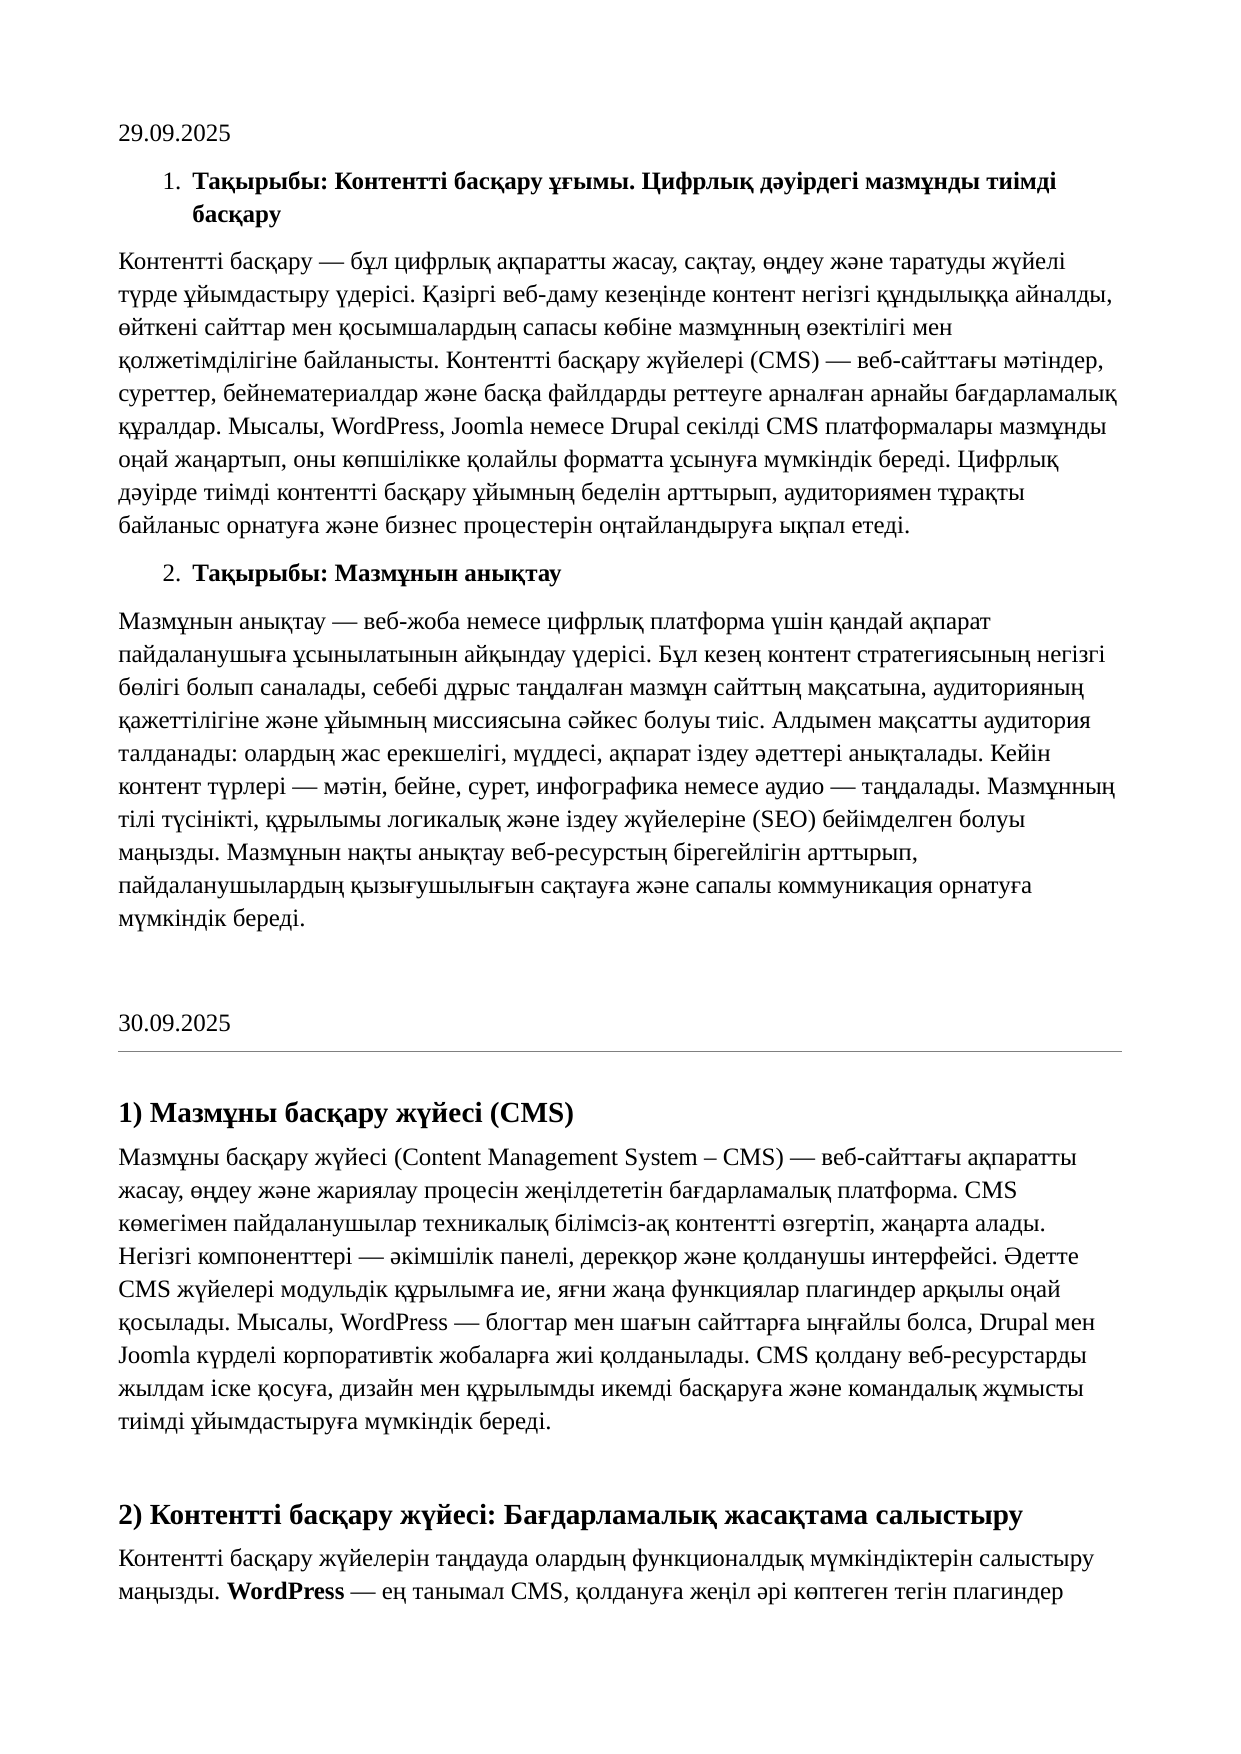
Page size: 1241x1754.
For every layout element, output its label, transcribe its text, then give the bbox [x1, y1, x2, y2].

text Мазмұны басқару жүйесі (Content Management System – CMS) — веб-сайттағы ақпаратты жасау, өңдеу және жариялау процесін жеңілдететін бағдарламалық платформа. CMS көмегімен пайдаланушылар техникалық білімсіз-ақ контентті өзгертіп, жаңарта алады. Негізгі компоненттері — әкімшілік панелі, дерекқор және қолданушы интерфейсі. Әдетте CMS жүйелері модульдік құрылымға ие, яғни жаңа функциялар плагиндер арқылы оңай қосылады. Мысалы, WordPress — блогтар мен шағын сайттарға ыңғайлы болса, Drupal мен Joomla күрделі корпоративтік жобаларға жиі қолданылады. CMS қолдану веб-ресурстарды жылдам іске қосуға, дизайн мен құрылымды икемді басқаруға және командалық жұмысты тиімді ұйымдастыруға мүмкіндік береді. [118, 1142, 1122, 1434]
text Мазмұнын анықтау — веб-жоба немесе цифрлық платформа үшін қандай ақпарат пайдаланушыға ұсынылатынын айқындау үдерісі. Бұл кезең контент стратегиясының негізгі бөлігі болып саналады, себебі дұрыс таңдалған мазмұн сайттың мақсатына, аудиторияның қажеттілігіне және ұйымның миссиясына сәйкес болуы тиіс. Алдымен мақсатты аудитория талданады: олардың жас ерекшелігі, мүддесі, ақпарат іздеу әдеттері анықталады. Кейін контент түрлері — мәтін, бейне, сурет, инфографика немесе аудио — таңдалады. Мазмұнның тілі түсінікті, құрылымы логикалық және іздеу жүйелеріне (SEO) бейімделген болуы маңызды. Мазмұнын нақты анықтау веб-ресурстың бірегейлігін арттырып, пайдаланушылардың қызығушылығын сақтауға және сапалы коммуникация орнатуға мүмкіндік береді. [118, 606, 1122, 932]
text Контентті басқару жүйелерін таңдауда олардың функционалдық мүмкіндіктерін салыстыру маңызды. WordPress — ең танымал CMS, қолдануға жеңіл әрі көптеген тегін плагиндер [118, 1543, 1122, 1604]
list Тақырыбы: Контентті басқару ұғымы. Цифрлық дәуірдегі мазмұнды тиімді басқару [162, 166, 1122, 227]
subtitle 2) Контентті басқару жүйесі: Бағдарламалық жасақтама салыстыру [118, 1497, 1122, 1530]
text 29.09.2025 [118, 118, 1122, 147]
list Тақырыбы: Мазмұнын анықтау [162, 558, 1122, 587]
text 30.09.2025 [118, 1008, 1122, 1037]
subtitle 1) Мазмұны басқару жүйесі (CMS) [118, 1096, 1122, 1129]
text Контентті басқару — бұл цифрлық ақпаратты жасау, сақтау, өңдеу және таратуды жүйелі түрде ұйымдастыру үдерісі. Қазіргі веб-даму кезеңінде контент негізгі құндылыққа айналды, өйткені сайттар мен қосымшалардың сапасы көбіне мазмұнның өзектілігі мен қолжетімділігіне байланысты. Контентті басқару жүйелері (CMS) — веб-сайттағы мәтіндер, суреттер, бейнематериалдар және басқа файлдарды реттеуге арналған арнайы бағдарламалық құралдар. Мысалы, WordPress, Joomla немесе Drupal секілді CMS платформалары мазмұнды оңай жаңартып, оны көпшілікке қолайлы форматта ұсынуға мүмкіндік береді. Цифрлық дәуірде тиімді контентті басқару ұйымның беделін арттырып, аудиториямен тұрақты байланыс орнатуға және бизнес процестерін оңтайландыруға ықпал етеді. [118, 246, 1122, 539]
